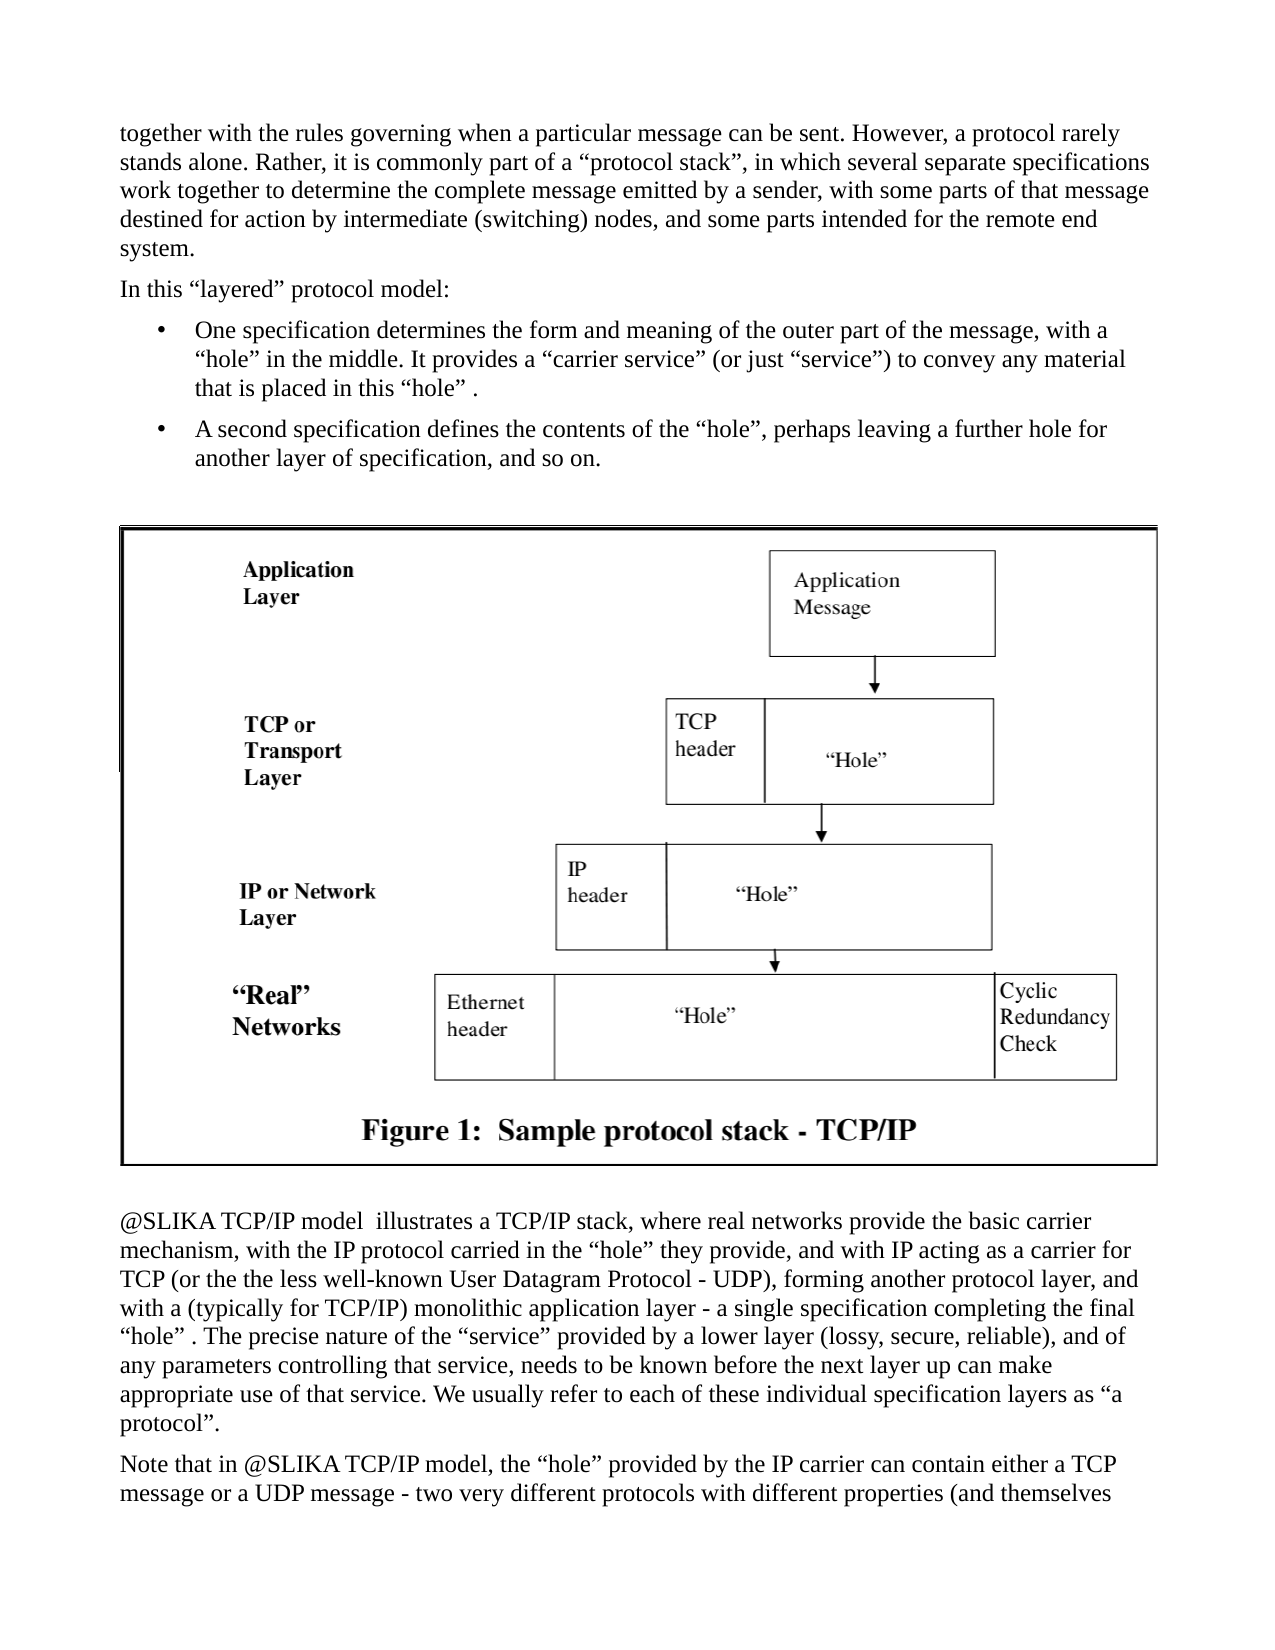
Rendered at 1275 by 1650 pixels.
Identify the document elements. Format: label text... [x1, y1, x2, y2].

list A second specification defines the contents of the “hole”, perhaps leaving a further hole for another layer of specification, and so on. [157, 414, 1157, 472]
text @SLIKA TCP/IP model illustrates a TCP/IP stack, where real networks provide the basic carrier mechanism, with the IP protocol carried in the “hole” they provide, and with IP acting as a carrier for TCP (or the the less well-known User Datagram Protocol - UDP), forming another protocol layer, and with a (typically for TCP/IP) monolithic application layer - a single specification completing the final “hole” . The precise nature of the “service” provided by a lower layer (lossy, secure, reliable), and of any parameters controlling that service, needs to be known before the next layer up can make appropriate use of that service. We usually refer to each of these individual specification layers as “a protocol”. [119, 1206, 1157, 1436]
text In this “layered” protocol model: [119, 274, 1157, 303]
text Note that in @SLIKA TCP/IP model, the “hole” provided by the IP carrier can contain either a TCP message or a UDP message - two very different protocols with different properties (and themselves [119, 1449, 1157, 1506]
text together with the rules governing when a particular message can be sent. However, a protocol rarely stands alone. Rather, it is commonly part of a “protocol stack”, in which several separate specifications work together to determine the complete message emitted by a sender, with some parts of that message destined for action by intermediate (switching) nodes, and some parts intended for the remote end system. [119, 118, 1157, 262]
picture [119, 525, 1158, 1166]
list One specification determines the form and meaning of the outer part of the message, with a “hole” in the middle. It provides a “carrier service” (or just “service”) to convey any material that is placed in this “hole” . [157, 316, 1157, 402]
